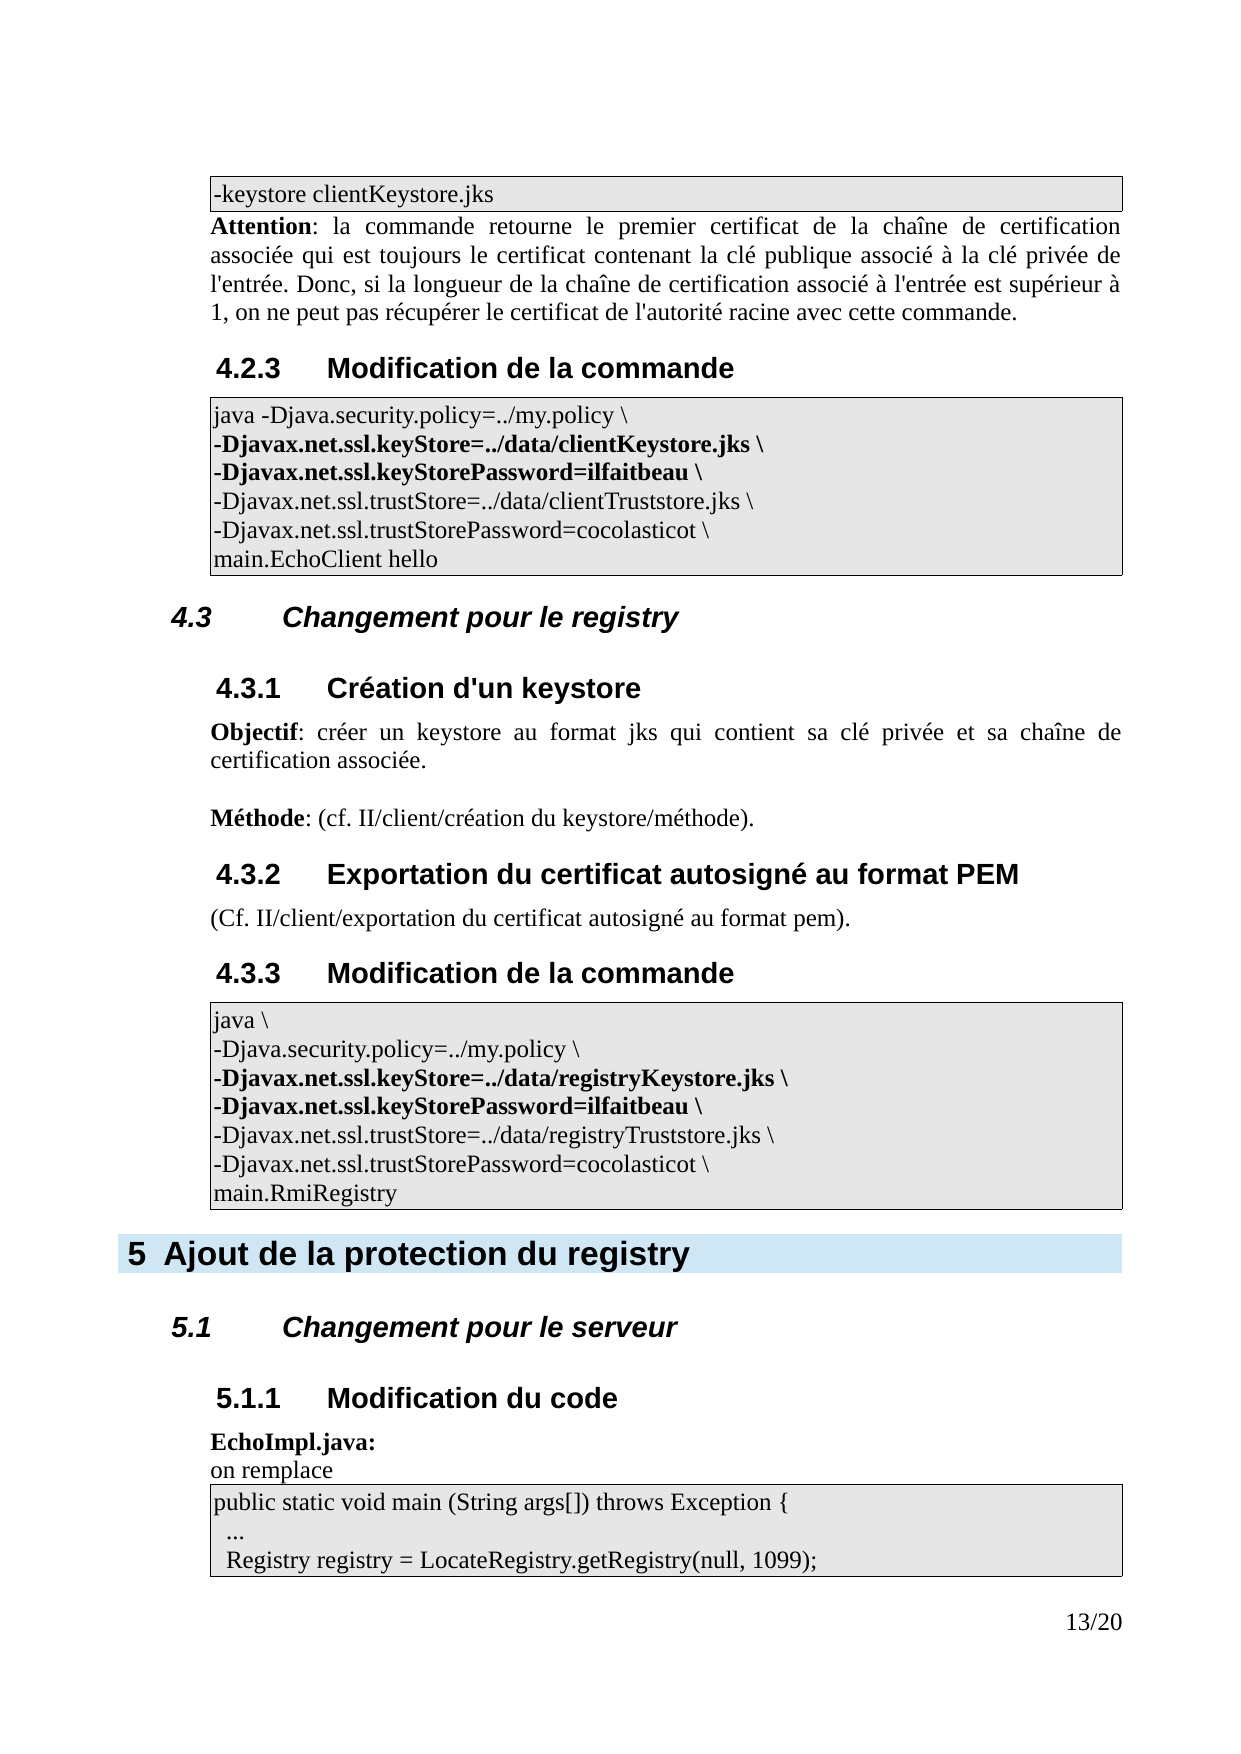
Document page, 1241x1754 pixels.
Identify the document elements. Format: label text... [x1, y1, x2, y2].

text Objectif: créer un keystore au format jks qui contient sa clé privée et sa chaîne de certification associée. [210, 717, 1122, 774]
text (Cf. II/client/exportation du certificat autosigné au format pem). [210, 903, 1122, 931]
subtitle Création d'un keystore [208, 671, 1122, 704]
text -Djava.security.policy=../my.policy \ [211, 1031, 1122, 1059]
text -Djavax.net.ssl.trustStore=../data/registryTruststore.jks \ [211, 1117, 1122, 1146]
text -Djavax.net.ssl.trustStorePassword=cocolasticot \ [211, 512, 1122, 541]
text -Djavax.net.ssl.keyStore=../data/registryKeystore.jks \ [211, 1059, 1122, 1088]
text main.RmiRegistry [211, 1174, 1122, 1209]
text -keystore clientKeystore.jks [211, 177, 1122, 211]
text Méthode: (cf. II/client/création du keystore/méthode). [210, 803, 1122, 832]
text Attention: la commande retourne le premier certificat de la chaîne de certification associée qui est toujours le certificat contenant la clé publique associé à la clé privée de l'entrée. Donc, si la longueur de la chaîne de certification associé à l'entrée est supérieur à 1, on ne peut pas récupérer le certificat de l'autorité racine avec cette commande. [210, 212, 1122, 326]
subtitle Exportation du certificat autosigné au format PEM [208, 857, 1122, 890]
text Registry registry = LocateRegistry.getRegistry(null, 1099); [211, 1542, 1122, 1576]
text -Djavax.net.ssl.keyStore=../data/clientKeystore.jks \ [211, 426, 1122, 454]
text main.EchoClient hello [211, 541, 1122, 575]
subtitle Modification du code [208, 1381, 1122, 1414]
text EchoImpl.java: [210, 1427, 1122, 1455]
text public static void main (String args[]) throws Exception { [211, 1485, 1122, 1513]
text -Djavax.net.ssl.trustStorePassword=cocolasticot \ [211, 1146, 1122, 1174]
text -Djavax.net.ssl.keyStorePassword=ilfaitbeau \ [211, 454, 1122, 483]
text ... [211, 1513, 1122, 1542]
subtitle Changement pour le registry [163, 600, 1122, 634]
text -Djavax.net.ssl.keyStorePassword=ilfaitbeau \ [211, 1088, 1122, 1117]
subtitle Changement pour le serveur [163, 1310, 1122, 1343]
text -Djavax.net.ssl.trustStore=../data/clientTruststore.jks \ [211, 483, 1122, 512]
subtitle Modification de la commande [208, 351, 1122, 384]
subtitle Ajout de la protection du registry [118, 1234, 1122, 1273]
text java \ [211, 1003, 1122, 1031]
subtitle Modification de la commande [208, 956, 1122, 990]
text java -Djava.security.policy=../my.policy \ [211, 398, 1122, 426]
text on remplace [210, 1455, 1122, 1484]
